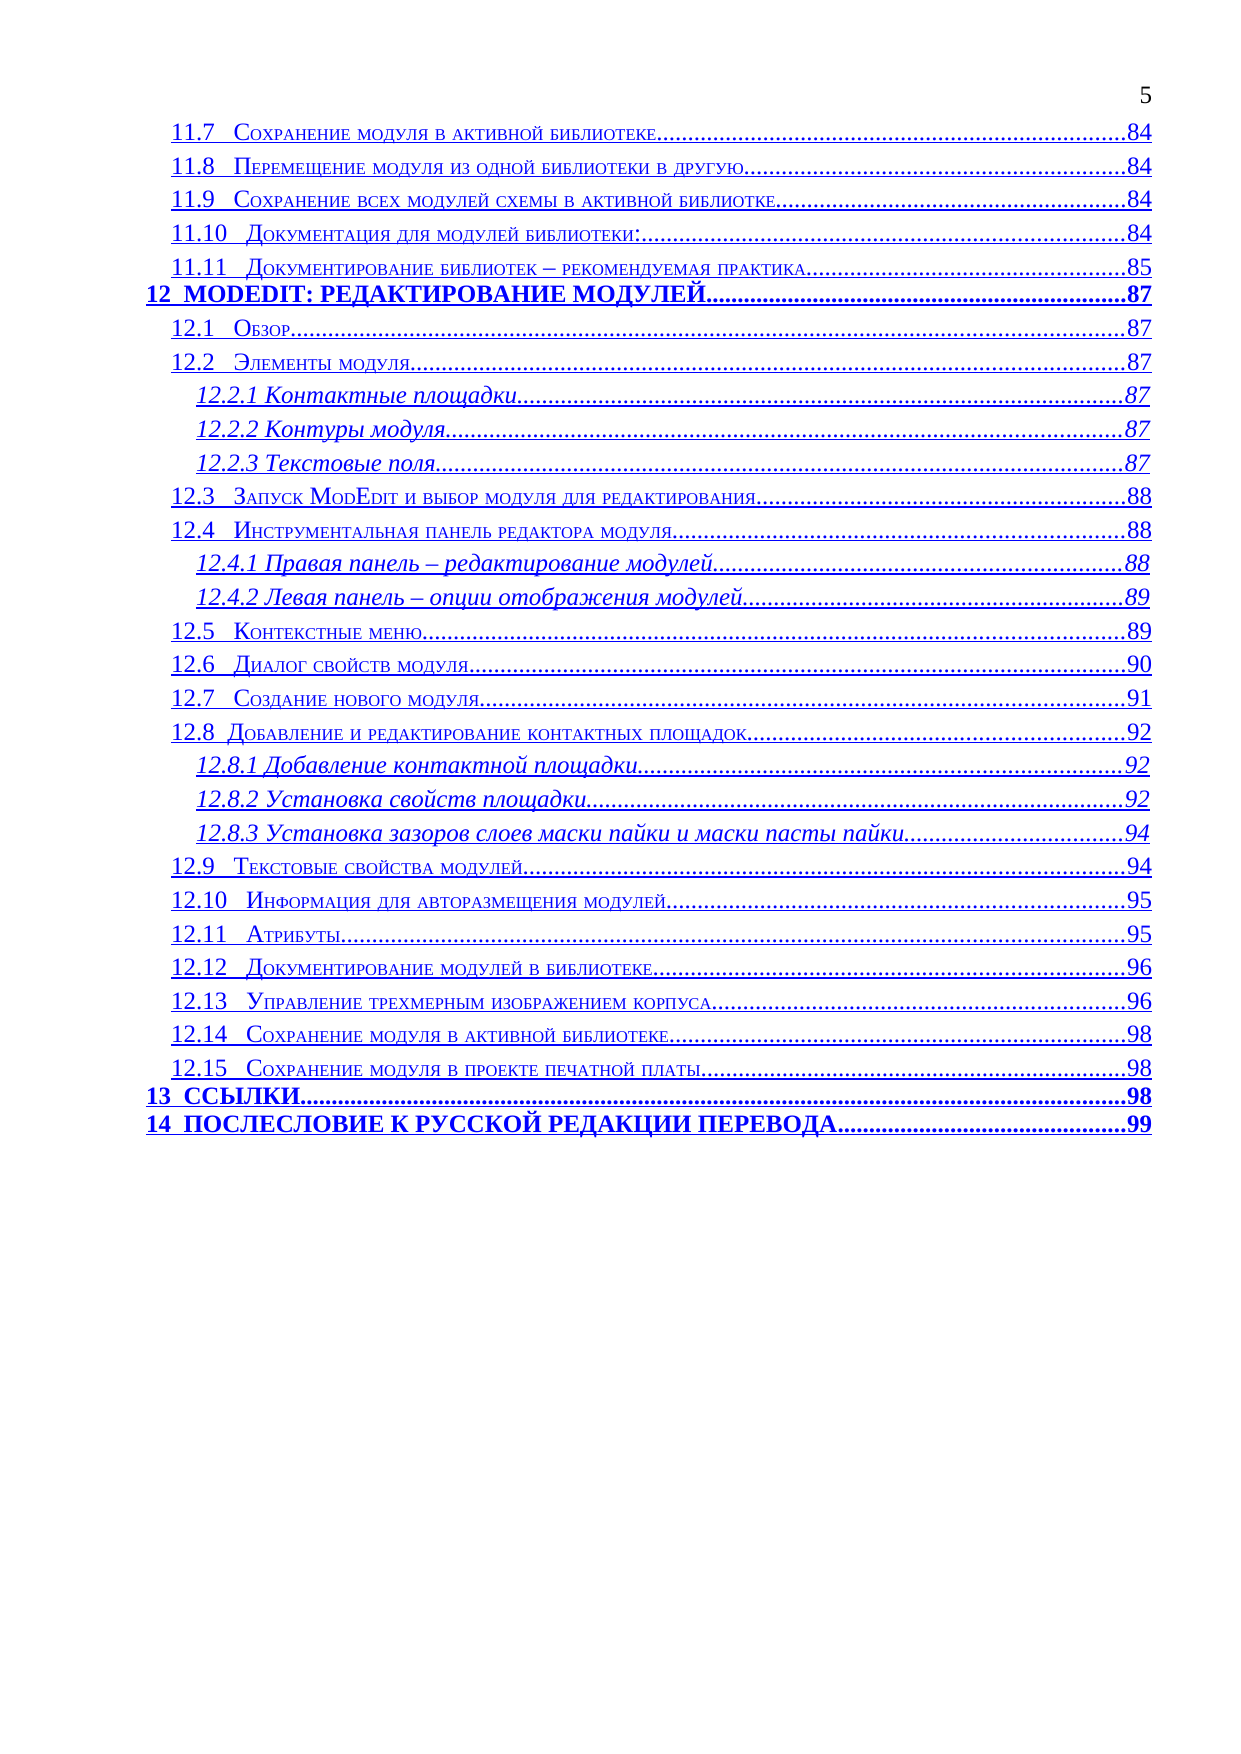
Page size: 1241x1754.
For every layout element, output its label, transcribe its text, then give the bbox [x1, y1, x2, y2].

subtitle 12.4.2 Левая панель – опции отображения модулей 89 [196, 583, 1152, 611]
subtitle 12.12 Документирование модулей в библиотеке 96 [171, 953, 1152, 977]
subtitle 12.2 Элементы модуля 87 [171, 348, 1152, 372]
subtitle 11.8 Перемещение модуля из одной библиотеки в другую 84 [171, 152, 1152, 176]
subtitle 12.5 Контекстные меню 89 [171, 617, 1152, 641]
subtitle 11.9 Сохранение всех модулей схемы в активной библиотке 84 [171, 185, 1152, 209]
text 13 Ссылки 98 [146, 1082, 1152, 1106]
subtitle 11.7 Сохранение модуля в активной библиотеке 84 [171, 118, 1152, 142]
subtitle 12.4.1 Правая панель – редактирование модулей 88 [196, 549, 1152, 577]
subtitle 12.3 Запуск ModEdit и выбор модуля для редактирования 88 [171, 482, 1152, 506]
subtitle 12.6 Диалог свойств модуля. 90 [171, 651, 1152, 674]
subtitle 12.8.2 Установка свойств площадки 92 [196, 785, 1152, 813]
subtitle 12.8.3 Установка зазоров слоев маски пайки и маски пасты пайки 94 [196, 819, 1152, 846]
text 14 Послесловие к русской редакции перевода 99 [146, 1110, 1152, 1134]
subtitle 12.1 Обзор 87 [171, 314, 1152, 338]
subtitle 12.4 Инструментальная панель редактора модуля 88 [171, 516, 1152, 540]
subtitle 12.14 Сохранение модуля в активной библиотеке 98 [171, 1021, 1152, 1044]
subtitle 12.2.3 Текстовые поля 87 [196, 449, 1152, 476]
subtitle 12.9 Текстовые свойства модулей 94 [171, 852, 1152, 876]
subtitle 12.13 Управление трехмерным изображением корпуса 96 [171, 987, 1152, 1011]
text 12 ModEdit: редактирование модулей 87 [146, 280, 1152, 304]
subtitle 12.8 Добавление и редактирование контактных площадок 92 [171, 718, 1152, 742]
subtitle 11.10 Документация для модулей библиотеки: 84 [171, 219, 1152, 243]
subtitle 12.7 Создание нового модуля 91 [171, 684, 1152, 708]
subtitle 12.2.2 Контуры модуля 87 [196, 415, 1152, 443]
subtitle 11.11 Документирование библиотек – рекомендуемая практика 85 [171, 253, 1152, 277]
subtitle 12.15 Сохранение модуля в проекте печатной платы 98 [171, 1054, 1152, 1078]
subtitle 12.8.1 Добавление контактной площадки 92 [196, 751, 1152, 779]
subtitle 12.11 Атрибуты 95 [171, 920, 1152, 944]
subtitle 12.10 Информация для авторазмещения модулей 95 [171, 886, 1152, 910]
subtitle 12.2.1 Контактные площадки 87 [196, 381, 1152, 409]
